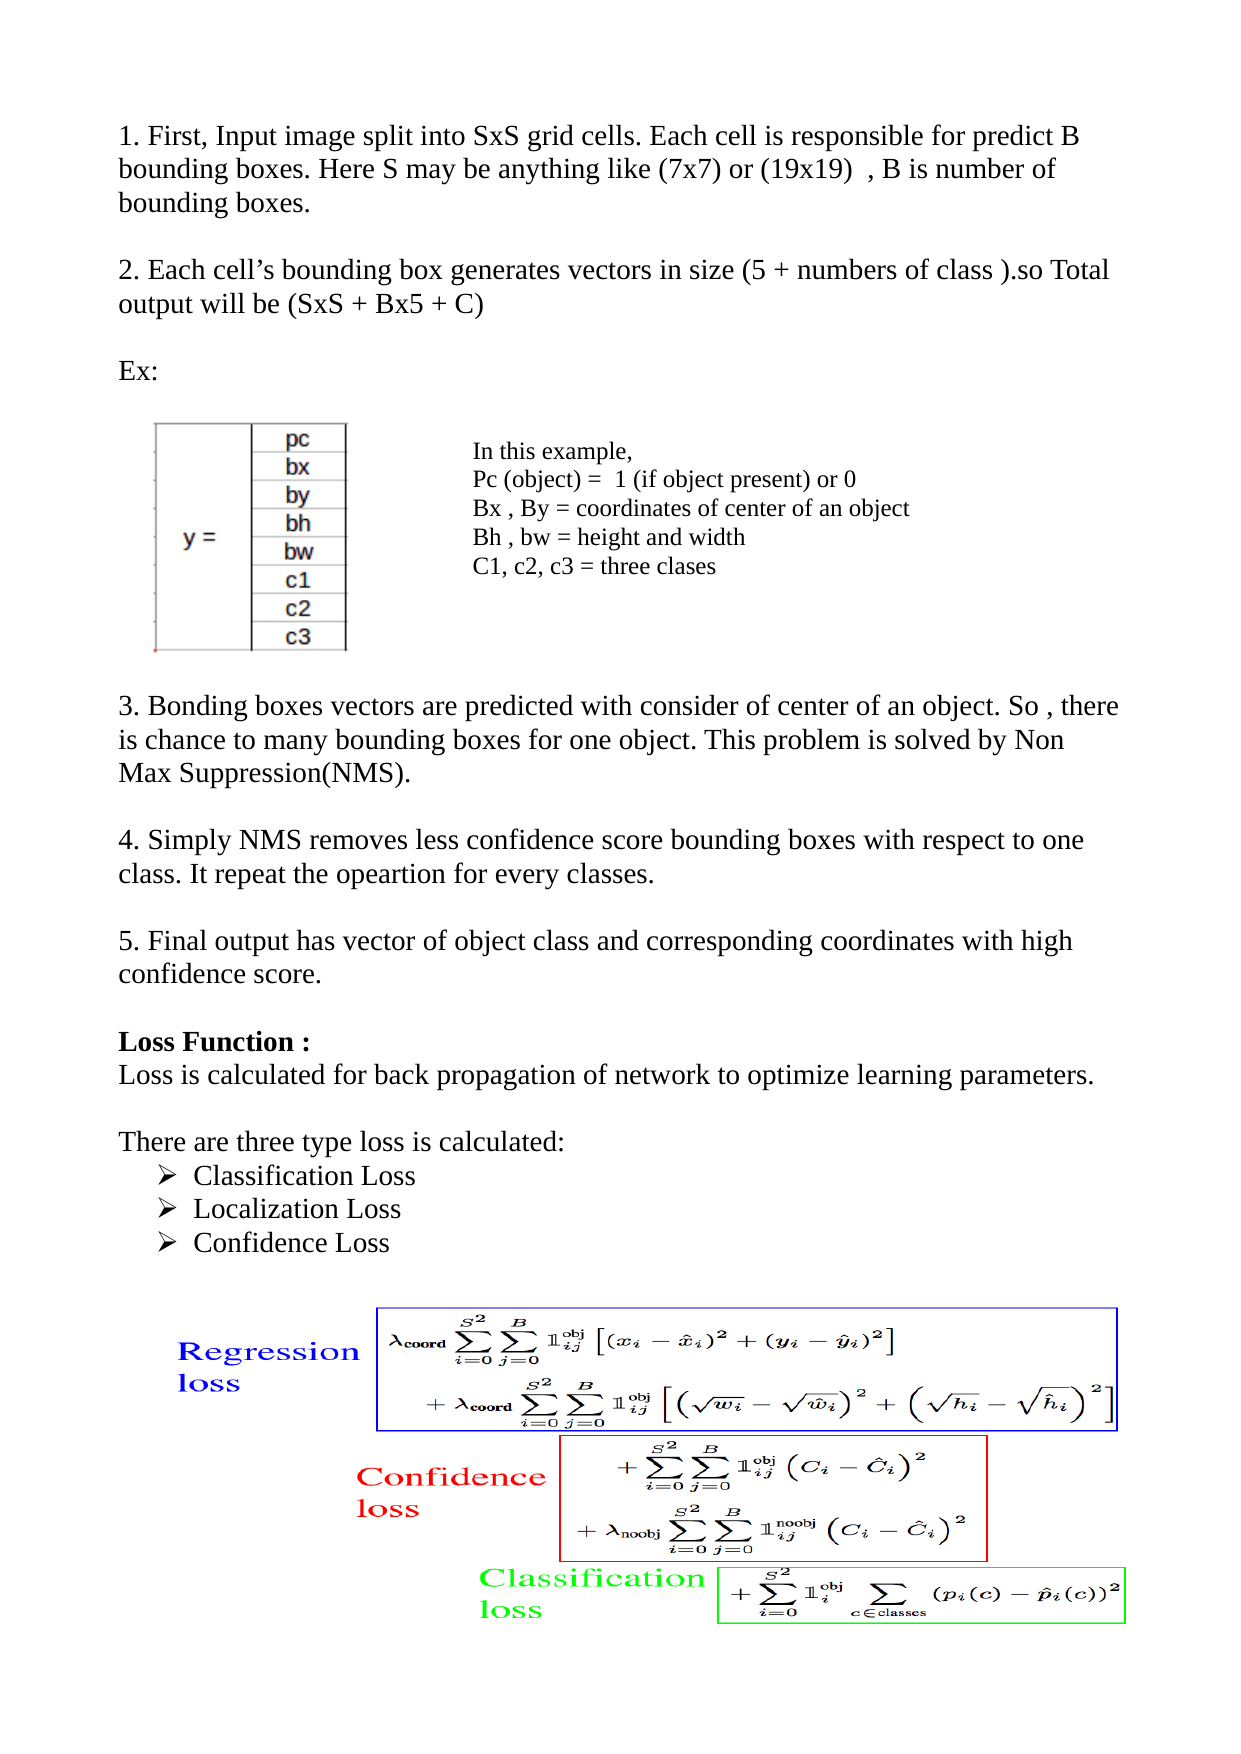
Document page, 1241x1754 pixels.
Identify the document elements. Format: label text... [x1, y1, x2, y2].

list Localization Loss [156, 1192, 1122, 1225]
text Ex: [118, 353, 1122, 386]
picture [172, 1305, 1135, 1630]
text Loss Function : [118, 1024, 1122, 1057]
list Classification Loss [156, 1158, 1122, 1192]
text 1. First, Input image split into SxS grid cells. Each cell is responsible for predict B bounding boxes. Here S may be anything like (7x7) or (19x19) , B is number of bounding boxes. [118, 118, 1122, 219]
picture [143, 410, 375, 665]
text 2. Each cell’s bounding box generates vectors in size (5 + numbers of class ).so Total output will be (SxS + Bx5 + C) [118, 252, 1122, 319]
text There are three type loss is calculated: [118, 1124, 1122, 1158]
text Loss is calculated for back propagation of network to optimize learning parameters. [118, 1057, 1122, 1091]
list Confidence Loss [156, 1225, 1122, 1259]
text 3. Bonding boxes vectors are predicted with consider of center of an object. So , there is chance to many bounding boxes for one object. This problem is solved by Non Max Suppression(NMS). [118, 688, 1122, 789]
text 5. Final output has vector of object class and corresponding coordinates with high confidence score. [118, 923, 1122, 990]
text 4. Simply NMS removes less confidence score bounding boxes with respect to one class. It repeat the opeartion for every classes. [118, 822, 1122, 889]
